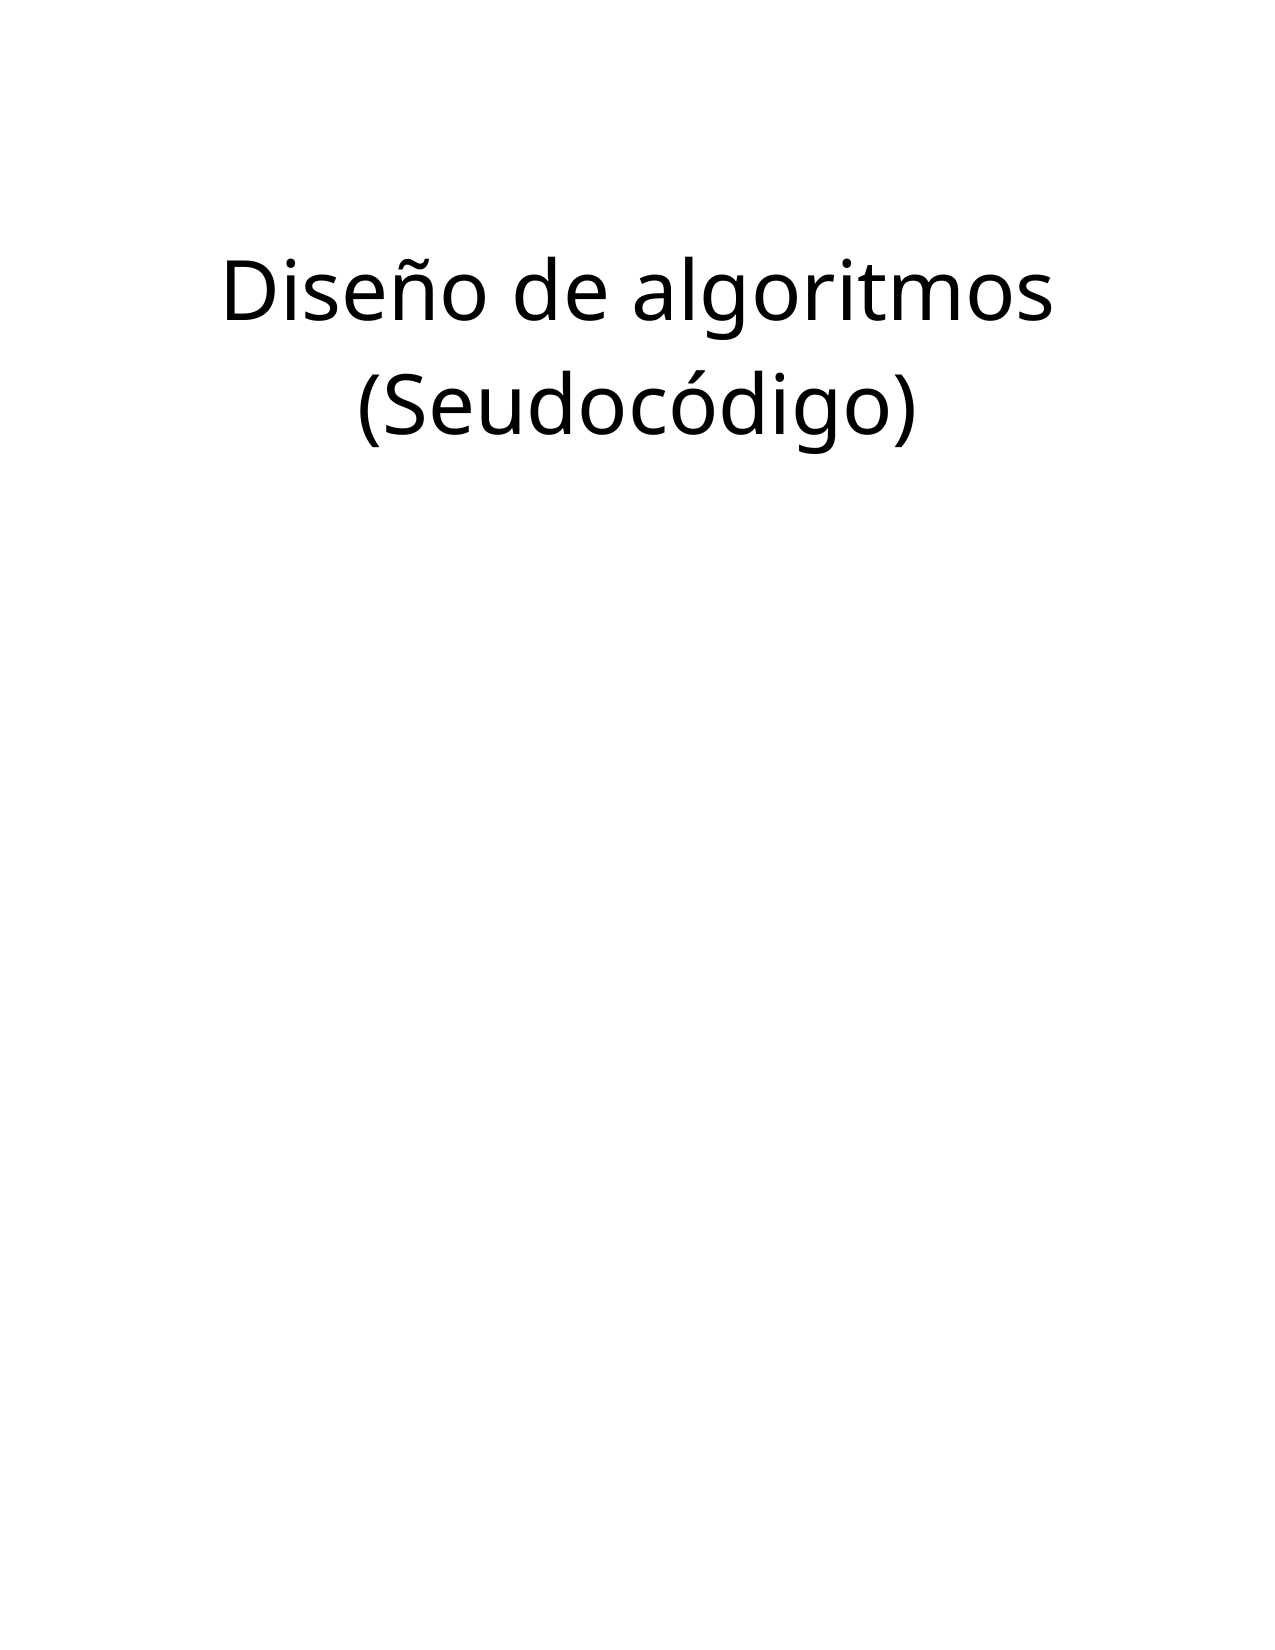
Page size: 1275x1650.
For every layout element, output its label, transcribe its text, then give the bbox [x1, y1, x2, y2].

text Diseño de algoritmos [118, 232, 1157, 345]
text (Seudocódigo) [118, 345, 1157, 459]
